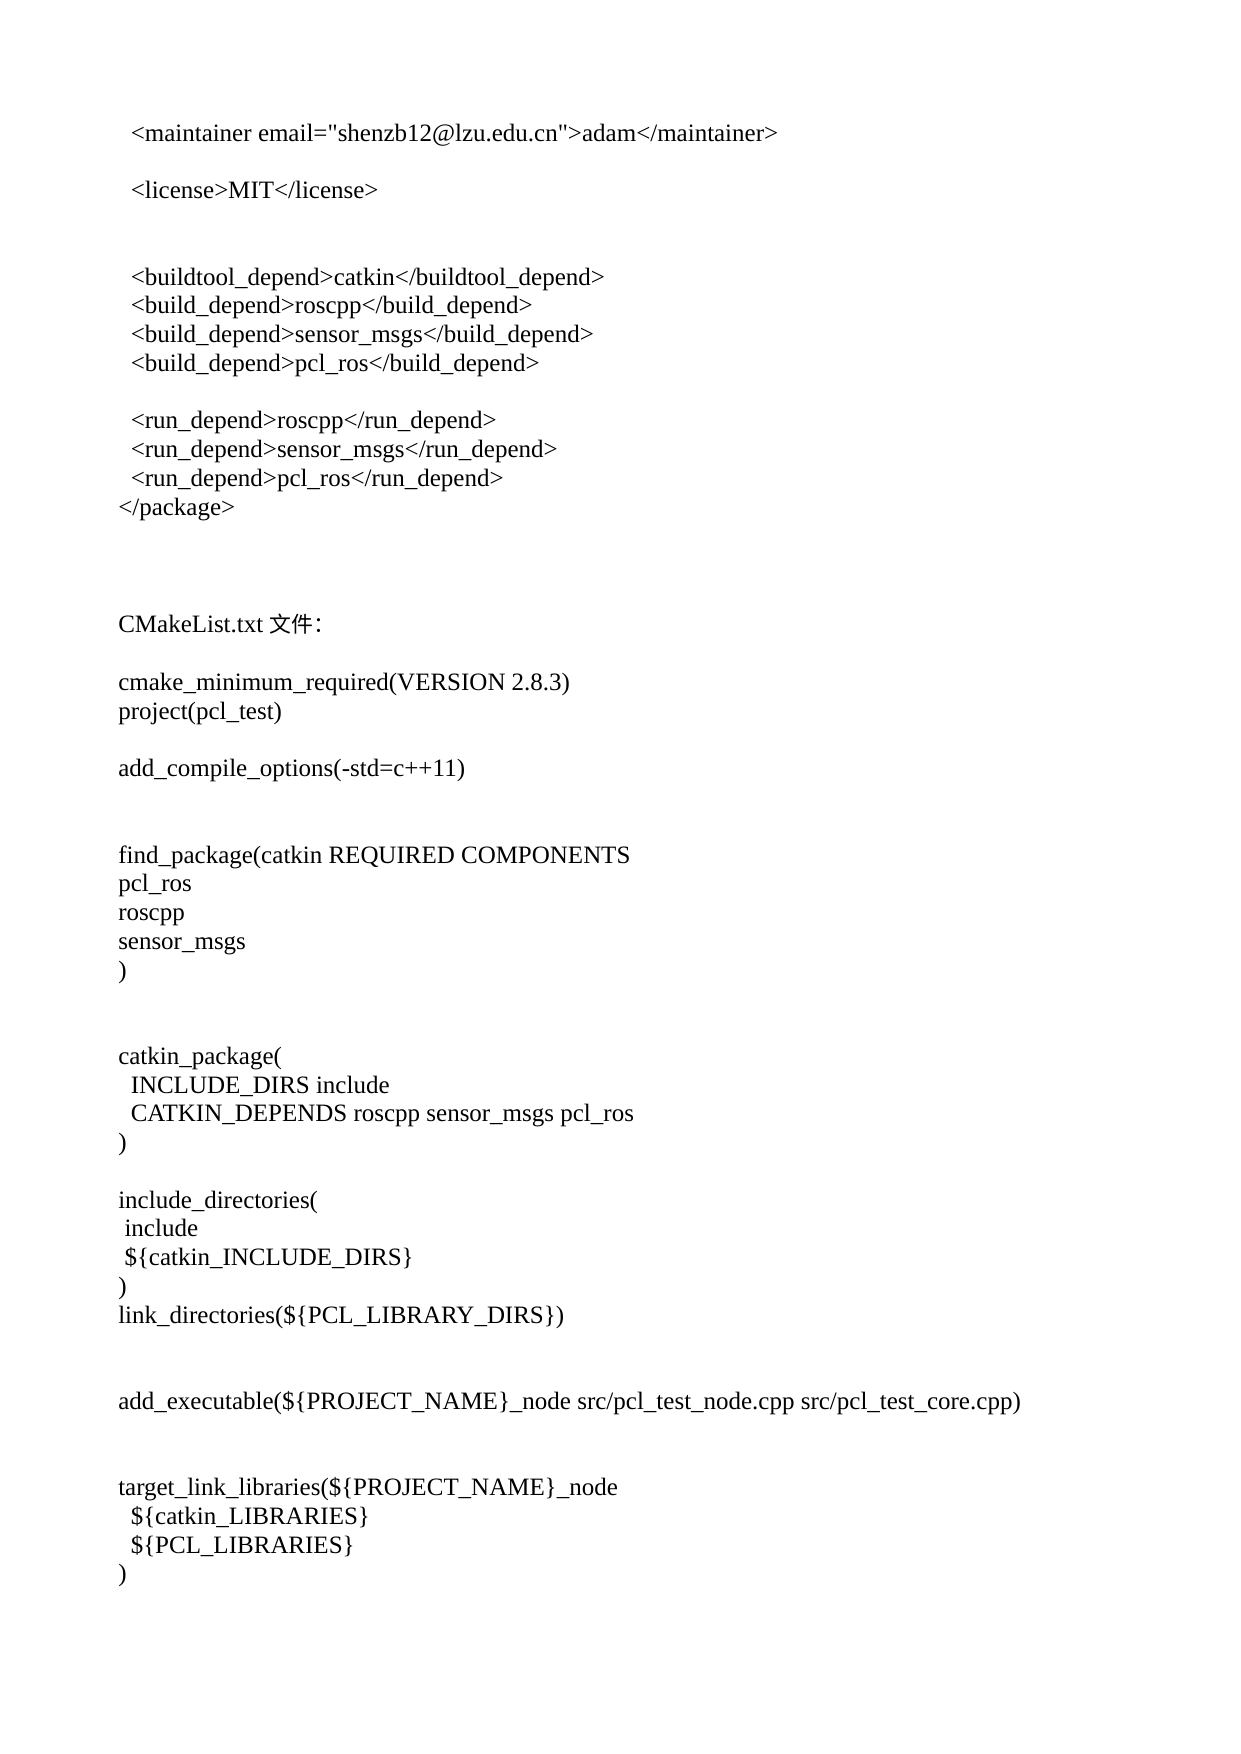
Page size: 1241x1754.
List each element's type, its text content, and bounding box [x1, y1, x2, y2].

text CMakeList.txt 文件： [118, 607, 1122, 638]
text include_directories( [118, 1185, 1122, 1213]
text <run_depend>pcl_ros</run_depend> [118, 463, 1122, 492]
text INCLUDE_DIRS include [118, 1070, 1122, 1098]
text </package> [118, 492, 1122, 521]
text roscpp [118, 897, 1122, 926]
text CATKIN_DEPENDS roscpp sensor_msgs pcl_ros [118, 1098, 1122, 1127]
text add_executable(${PROJECT_NAME}_node src/pcl_test_node.cpp src/pcl_test_core.cpp) [118, 1386, 1122, 1415]
text link_directories(${PCL_LIBRARY_DIRS}) [118, 1300, 1122, 1328]
text <license>MIT</license> [118, 176, 1122, 204]
text project(pcl_test) [118, 696, 1122, 725]
text target_link_libraries(${PROJECT_NAME}_node [118, 1472, 1122, 1501]
text add_compile_options(-std=c++11) [118, 753, 1122, 782]
text include [118, 1213, 1122, 1242]
text ) [118, 1271, 1122, 1300]
text ) [118, 1127, 1122, 1156]
text ${catkin_LIBRARIES} [118, 1501, 1122, 1530]
text cmake_minimum_required(VERSION 2.8.3) [118, 667, 1122, 696]
text <maintainer email="shenzb12@lzu.edu.cn">adam</maintainer> [118, 118, 1122, 147]
text ${catkin_INCLUDE_DIRS} [118, 1242, 1122, 1271]
text <run_depend>roscpp</run_depend> [118, 406, 1122, 434]
text find_package(catkin REQUIRED COMPONENTS [118, 840, 1122, 868]
text ) [118, 955, 1122, 983]
text catkin_package( [118, 1041, 1122, 1070]
text <run_depend>sensor_msgs</run_depend> [118, 434, 1122, 463]
text <build_depend>sensor_msgs</build_depend> [118, 319, 1122, 348]
text ) [118, 1558, 1122, 1587]
text <build_depend>pcl_ros</build_depend> [118, 348, 1122, 377]
text sensor_msgs [118, 926, 1122, 955]
text <buildtool_depend>catkin</buildtool_depend> [118, 262, 1122, 291]
text ${PCL_LIBRARIES} [118, 1530, 1122, 1558]
text pcl_ros [118, 868, 1122, 897]
text <build_depend>roscpp</build_depend> [118, 291, 1122, 319]
